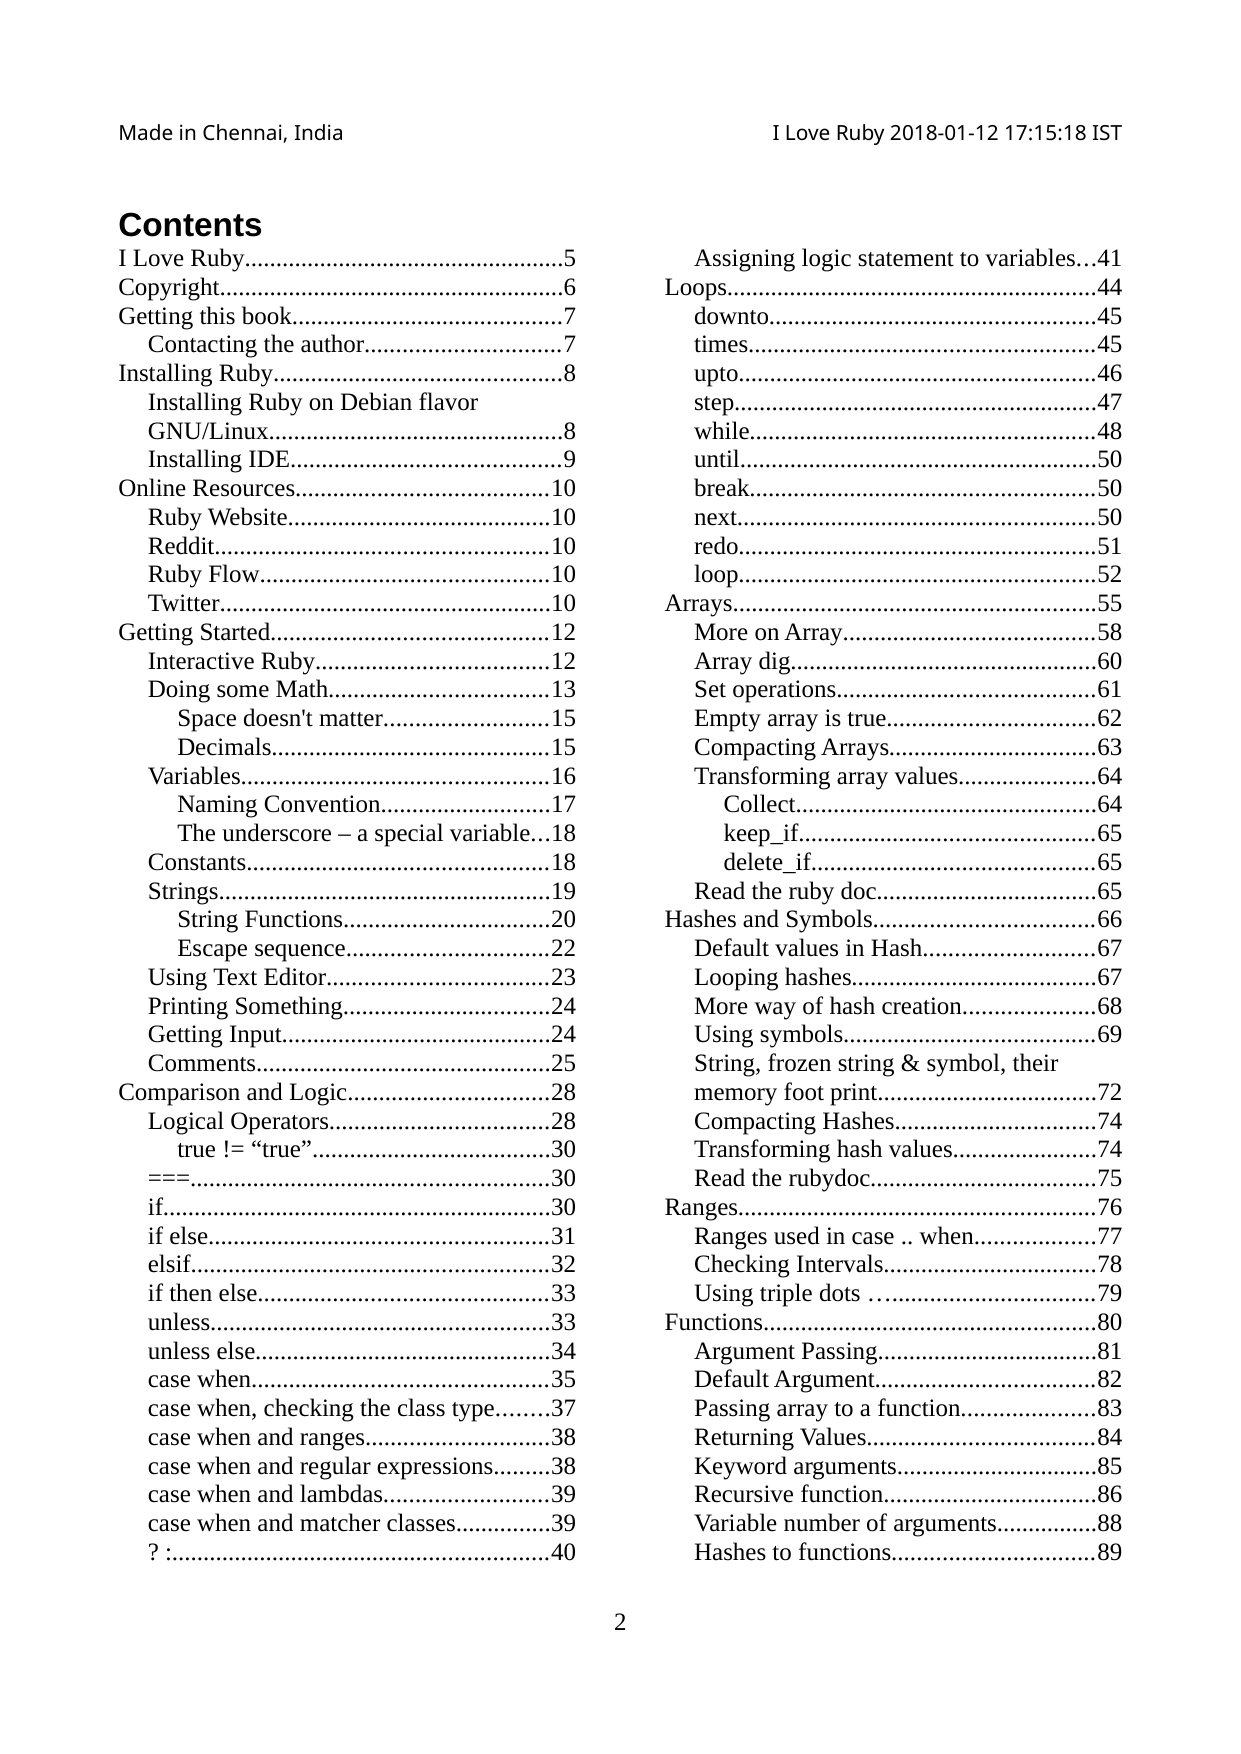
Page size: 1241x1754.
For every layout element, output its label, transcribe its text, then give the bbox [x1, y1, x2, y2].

text next 50 [694, 502, 1122, 531]
text Default values in Hash 67 [694, 933, 1122, 962]
text More on Array 58 [694, 617, 1122, 646]
text Using symbols 69 [694, 1019, 1122, 1048]
text String Functions 20 [177, 904, 576, 933]
text Comparison and Logic 28 [118, 1077, 576, 1106]
text Hashes and Symbols 66 [664, 904, 1122, 933]
text More way of hash creation 68 [694, 991, 1122, 1019]
text Getting Started 12 [118, 617, 576, 646]
text redo 51 [694, 531, 1122, 559]
text Using triple dots … 79 [694, 1278, 1122, 1307]
text if else 31 [148, 1221, 576, 1249]
text Doing some Math 13 [148, 674, 576, 703]
text The underscore – a special variable 18 [177, 818, 576, 847]
text Reddit 10 [148, 531, 576, 559]
text Interactive Ruby 12 [148, 646, 576, 674]
text elsif 32 [148, 1249, 576, 1278]
text case when and matcher classes 39 [148, 1508, 576, 1537]
text Looping hashes 67 [694, 962, 1122, 991]
text I Love Ruby 5 [118, 243, 576, 272]
text case when and lambdas 39 [148, 1479, 576, 1508]
text ? : 40 [148, 1537, 576, 1566]
text Set operations 61 [694, 674, 1122, 703]
text Returning Values 84 [694, 1422, 1122, 1451]
text Contacting the author 7 [148, 329, 576, 358]
subtitle Contents [118, 205, 1122, 243]
text Keyword arguments 85 [694, 1451, 1122, 1479]
text Variable number of arguments 88 [694, 1508, 1122, 1537]
text times 45 [694, 329, 1122, 358]
text break 50 [694, 473, 1122, 502]
text Installing Ruby on Debian flavor GNU/Linux 8 [148, 387, 576, 444]
text if 30 [148, 1192, 576, 1221]
text Recursive function 86 [694, 1479, 1122, 1508]
text until 50 [694, 444, 1122, 473]
text Strings 19 [148, 876, 576, 904]
text step 47 [694, 387, 1122, 416]
text Installing Ruby 8 [118, 358, 576, 387]
text while 48 [694, 416, 1122, 444]
text case when and ranges 38 [148, 1422, 576, 1451]
text Getting Input 24 [148, 1019, 576, 1048]
text Compacting Hashes 74 [694, 1106, 1122, 1134]
text Loops 44 [664, 272, 1122, 301]
text delete_if 65 [723, 847, 1122, 876]
text Variables 16 [148, 761, 576, 789]
text keep_if 65 [723, 818, 1122, 847]
text Read the rubydoc 75 [694, 1163, 1122, 1192]
text Argument Passing 81 [694, 1336, 1122, 1364]
text downto 45 [694, 301, 1122, 329]
text Transforming hash values 74 [694, 1134, 1122, 1163]
text Arrays 55 [664, 588, 1122, 617]
text Collect 64 [723, 789, 1122, 818]
text Transforming array values 64 [694, 761, 1122, 789]
text Array dig 60 [694, 646, 1122, 674]
text true != “true” 30 [177, 1134, 576, 1163]
text case when, checking the class type 37 [148, 1393, 576, 1422]
text Constants 18 [148, 847, 576, 876]
text Ruby Flow 10 [148, 559, 576, 588]
text Using Text Editor 23 [148, 962, 576, 991]
text Installing IDE 9 [148, 444, 576, 473]
text Ruby Website 10 [148, 502, 576, 531]
text case when 35 [148, 1364, 576, 1393]
text Naming Convention 17 [177, 789, 576, 818]
text Checking Intervals 78 [694, 1249, 1122, 1278]
text case when and regular expressions 38 [148, 1451, 576, 1479]
text Online Resources 10 [118, 473, 576, 502]
text if then else 33 [148, 1278, 576, 1307]
text Assigning logic statement to variables 41 [694, 243, 1122, 272]
text === 30 [148, 1163, 576, 1192]
text loop 52 [694, 559, 1122, 588]
text Escape sequence 22 [177, 933, 576, 962]
text Printing Something 24 [148, 991, 576, 1019]
text Space doesn't matter 15 [177, 703, 576, 732]
text Getting this book 7 [118, 301, 576, 329]
text Read the ruby doc 65 [694, 876, 1122, 904]
text Decimals 15 [177, 732, 576, 761]
text Empty array is true 62 [694, 703, 1122, 732]
text Hashes to functions 89 [694, 1537, 1122, 1566]
text Functions 80 [664, 1307, 1122, 1336]
text Copyright 6 [118, 272, 576, 301]
text unless else 34 [148, 1336, 576, 1364]
text Logical Operators 28 [148, 1106, 576, 1134]
text Compacting Arrays 63 [694, 732, 1122, 761]
text Default Argument 82 [694, 1364, 1122, 1393]
text upto 46 [694, 358, 1122, 387]
text Comments 25 [148, 1048, 576, 1077]
text String, frozen string & symbol, their memory foot print 72 [694, 1048, 1122, 1106]
text Ranges used in case .. when 77 [694, 1221, 1122, 1249]
text Twitter 10 [148, 588, 576, 617]
text Ranges 76 [664, 1192, 1122, 1221]
text unless 33 [148, 1307, 576, 1336]
text Passing array to a function 83 [694, 1393, 1122, 1422]
